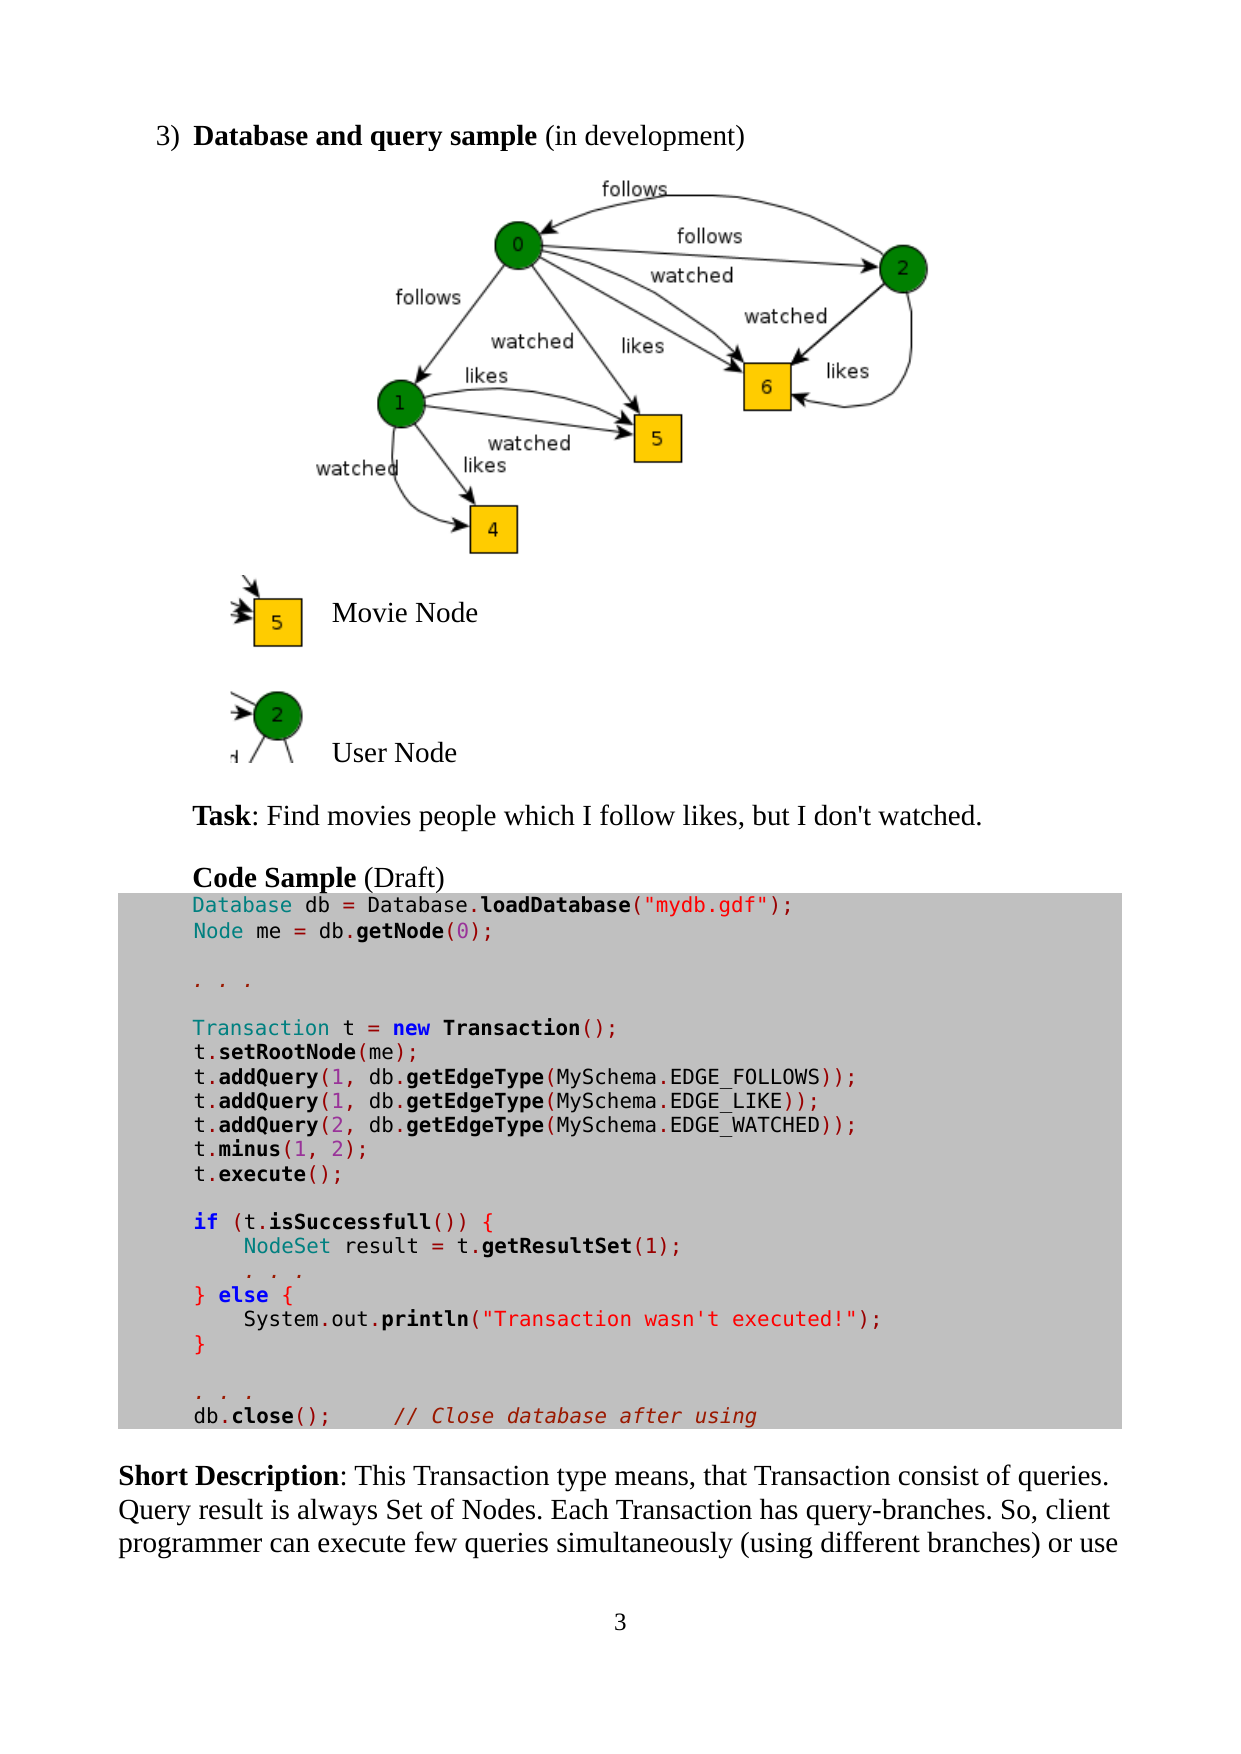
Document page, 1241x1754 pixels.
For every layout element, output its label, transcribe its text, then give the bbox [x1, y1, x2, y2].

text t.minus(1, 2); [118, 1137, 1122, 1162]
text t.execute(); [118, 1162, 1122, 1186]
text . . . [118, 1380, 1122, 1404]
text NodeSet result = t.getResultSet(1); [118, 1234, 1122, 1259]
text . . . [118, 968, 1122, 992]
list Movie Node [325, 185, 1122, 669]
text t.addQuery(2, db.getEdgeType(MySchema.EDGE_WATCHED)); [118, 1113, 1122, 1137]
text Transaction t = new Transaction(); [118, 1016, 1122, 1040]
text System.out.println("Transaction wasn't executed!"); [118, 1307, 1122, 1332]
text . . . [118, 1259, 1122, 1283]
text if (t.isSuccessfull()) { [118, 1210, 1122, 1234]
picture [230, 151, 950, 763]
list User Node [193, 669, 1122, 769]
text Code Sample (Draft) [118, 860, 1122, 893]
list [193, 185, 290, 669]
text t.setRootNode(me); [118, 1040, 1122, 1065]
text } else { [118, 1283, 1122, 1307]
text t.addQuery(1, db.getEdgeType(MySchema.EDGE_FOLLOWS)); [118, 1065, 1122, 1089]
text Database db = Database.loadDatabase("mydb.gdf"); [118, 893, 1122, 919]
text t.addQuery(1, db.getEdgeType(MySchema.EDGE_LIKE)); [118, 1089, 1122, 1113]
text db.close(); // Close database after using [118, 1404, 1122, 1429]
text } [118, 1332, 1122, 1356]
list Database and query sample (in development) [156, 118, 1122, 152]
text Node me = db.getNode(0); [118, 919, 1122, 943]
text Short Description: This Transaction type means, that Transaction consist of queries. Query result is always Set of Nodes. Each Transaction has query-branches. So, client programmer can execute few queries simultaneously (using different branches) or use [118, 1458, 1122, 1559]
text Task: Find movies people which I follow likes, but I don't watched. [118, 798, 1122, 831]
